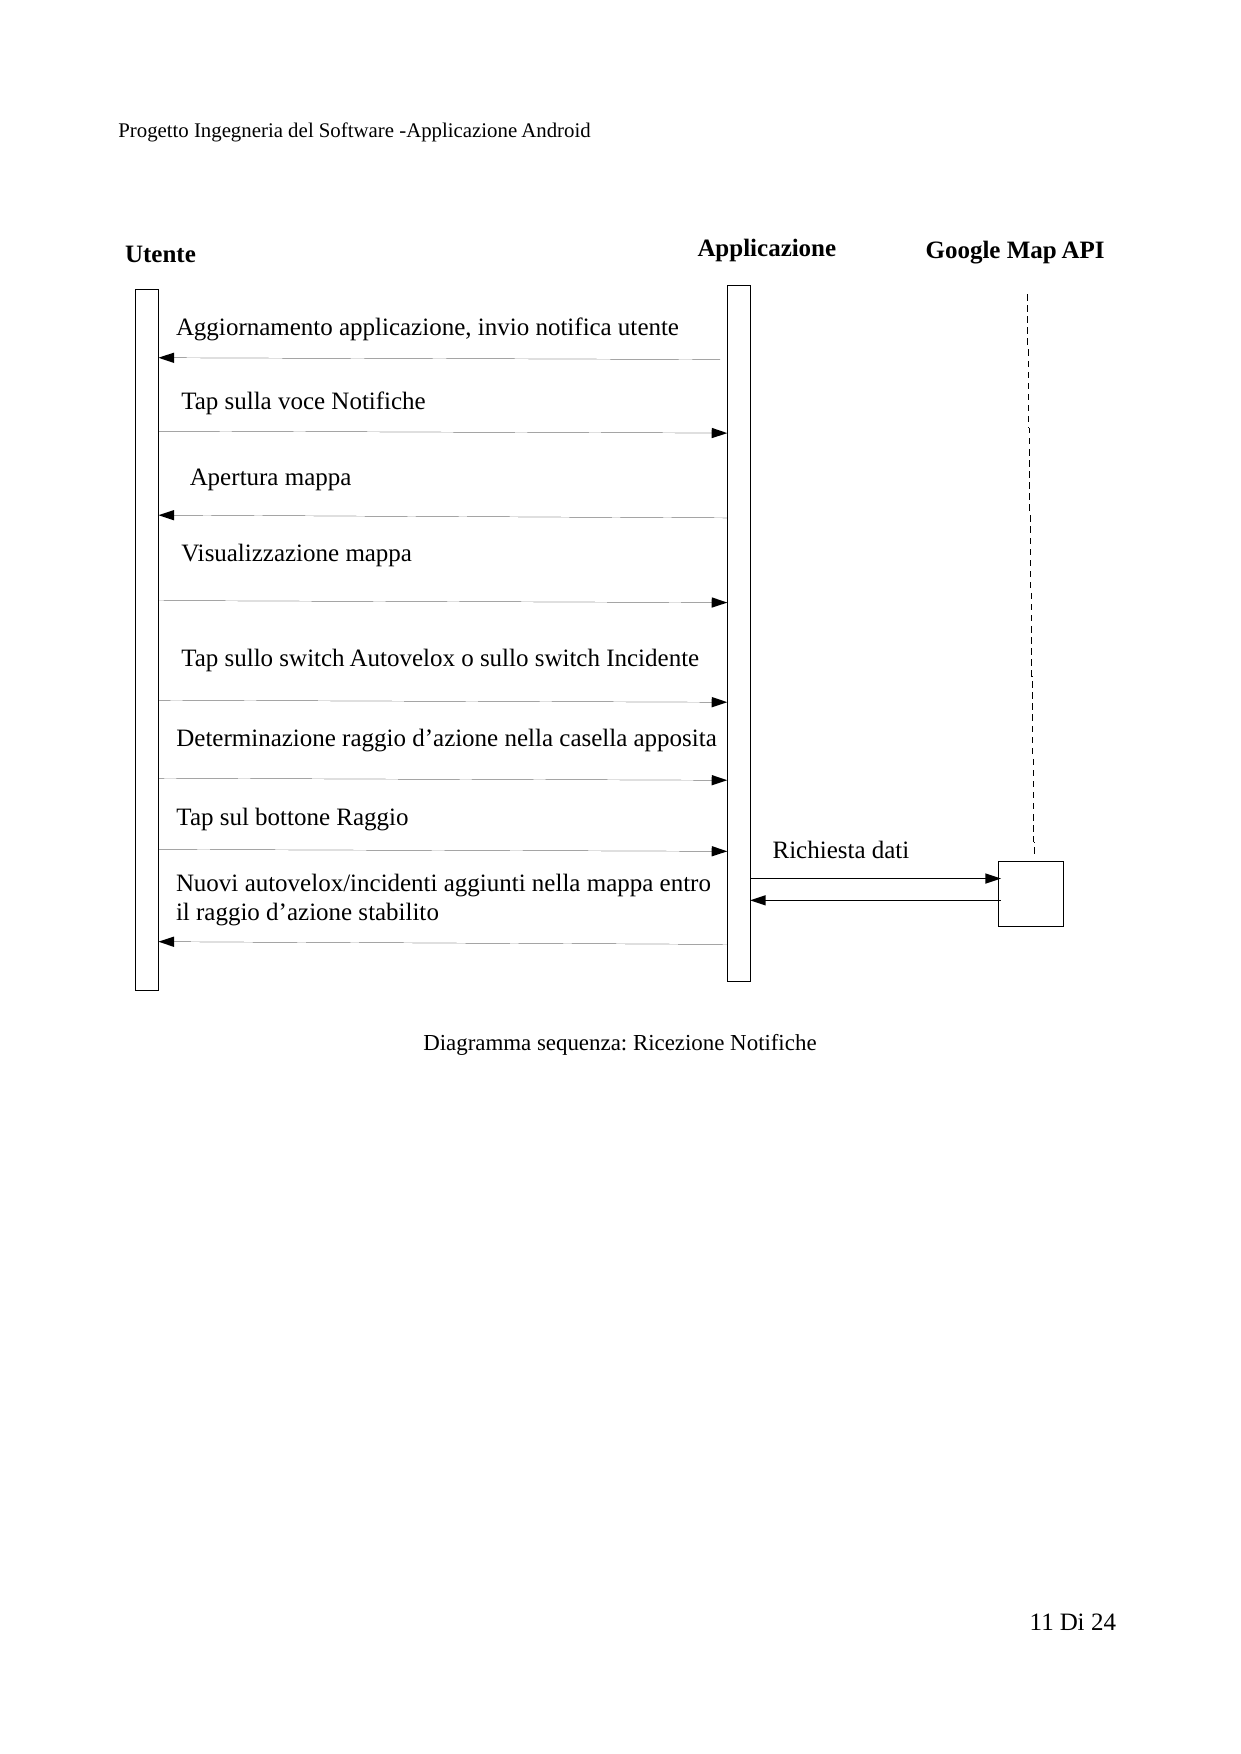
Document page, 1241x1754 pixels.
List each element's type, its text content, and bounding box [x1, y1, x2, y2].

text Diagramma sequenza: Ricezione Notifiche [118, 1029, 1122, 1056]
